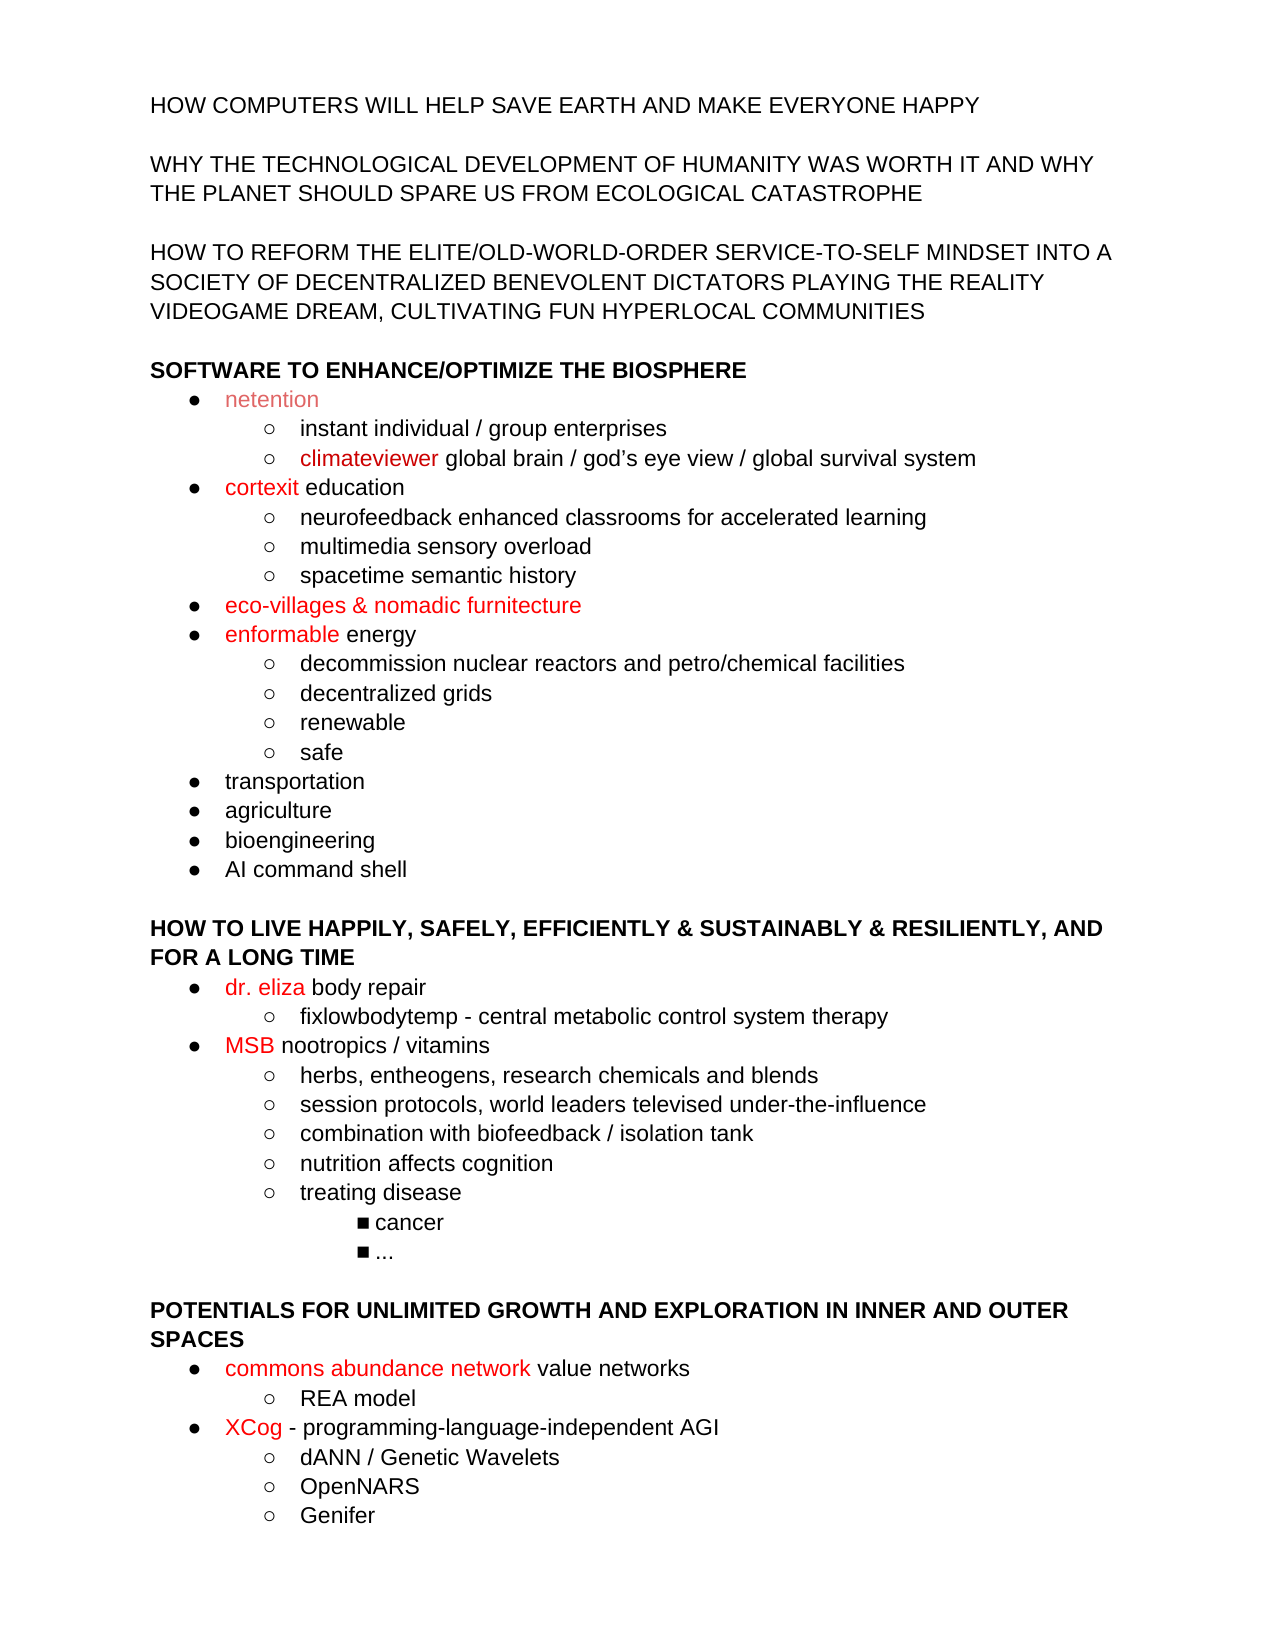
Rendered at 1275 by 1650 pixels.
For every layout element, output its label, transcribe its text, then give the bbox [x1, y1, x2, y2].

text WHY THE TECHNOLOGICAL DEVELOPMENT OF HUMANITY WAS WORTH IT AND WHY THE PLANET SHOULD SPARE US FROM ECOLOGICAL CATASTROPHE [150, 152, 1125, 207]
list enformable energy [187, 622, 1125, 647]
list cancer [356, 1209, 1125, 1235]
list herbs, entheogens, research chemicals and blends [262, 1062, 1125, 1088]
list multimedia sensory overload [262, 534, 1125, 559]
text HOW COMPUTERS WILL HELP SAVE EARTH AND MAKE EVERYONE HAPPY [150, 93, 1125, 119]
list XCog - programming-language-independent AGI [187, 1415, 1125, 1441]
text HOW TO LIVE HAPPILY, SAFELY, EFFICIENTLY & SUSTAINABLY & RESILIENTLY, AND FOR A LONG TIME [150, 916, 1125, 971]
list climateviewer global brain / god’s eye view / global survival system [262, 446, 1125, 471]
list OpenNARS [262, 1474, 1125, 1499]
list decommission nuclear reactors and petro/chemical facilities [262, 651, 1125, 677]
list nutrition affects cognition [262, 1151, 1125, 1176]
list commons abundance network value networks [187, 1356, 1125, 1382]
text HOW TO REFORM THE ELITE/OLD-WORLD-ORDER SERVICE-TO-SELF MINDSET INTO A SOCIETY OF DECENTRALIZED BENEVOLENT DICTATORS PLAYING THE REALITY VIDEOGAME DREAM, CULTIVATING FUN HYPERLOCAL COMMUNITIES [150, 240, 1125, 324]
list ... [356, 1239, 1125, 1264]
text POTENTIALS FOR UNLIMITED GROWTH AND EXPLORATION IN INNER AND OUTER SPACES [150, 1297, 1125, 1352]
list eco-villages & nomadic furnitecture [187, 592, 1125, 618]
list REA model [262, 1386, 1125, 1411]
list AI command shell [187, 857, 1125, 882]
list neurofeedback enhanced classrooms for accelerated learning [262, 504, 1125, 530]
list netention [187, 387, 1125, 412]
list decentralized grids [262, 681, 1125, 706]
list session protocols, world leaders televised under-the-influence [262, 1092, 1125, 1117]
list combination with biofeedback / isolation tank [262, 1121, 1125, 1147]
list spacetime semantic history [262, 563, 1125, 589]
text SOFTWARE TO ENHANCE/OPTIMIZE THE BIOSPHERE [150, 357, 1125, 383]
list transportation [187, 769, 1125, 794]
list Genifer [262, 1503, 1125, 1529]
list dr. eliza body repair [187, 974, 1125, 1000]
list dANN / Genetic Wavelets [262, 1444, 1125, 1470]
list cortexit education [187, 475, 1125, 501]
list bioengineering [187, 827, 1125, 853]
list agriculture [187, 798, 1125, 824]
list treating disease [262, 1180, 1125, 1206]
list safe [262, 739, 1125, 765]
list MSB nootropics / vitamins [187, 1033, 1125, 1059]
list instant individual / group enterprises [262, 416, 1125, 442]
list fixlowbodytemp - central metabolic control system therapy [262, 1004, 1125, 1029]
list renewable [262, 710, 1125, 736]
